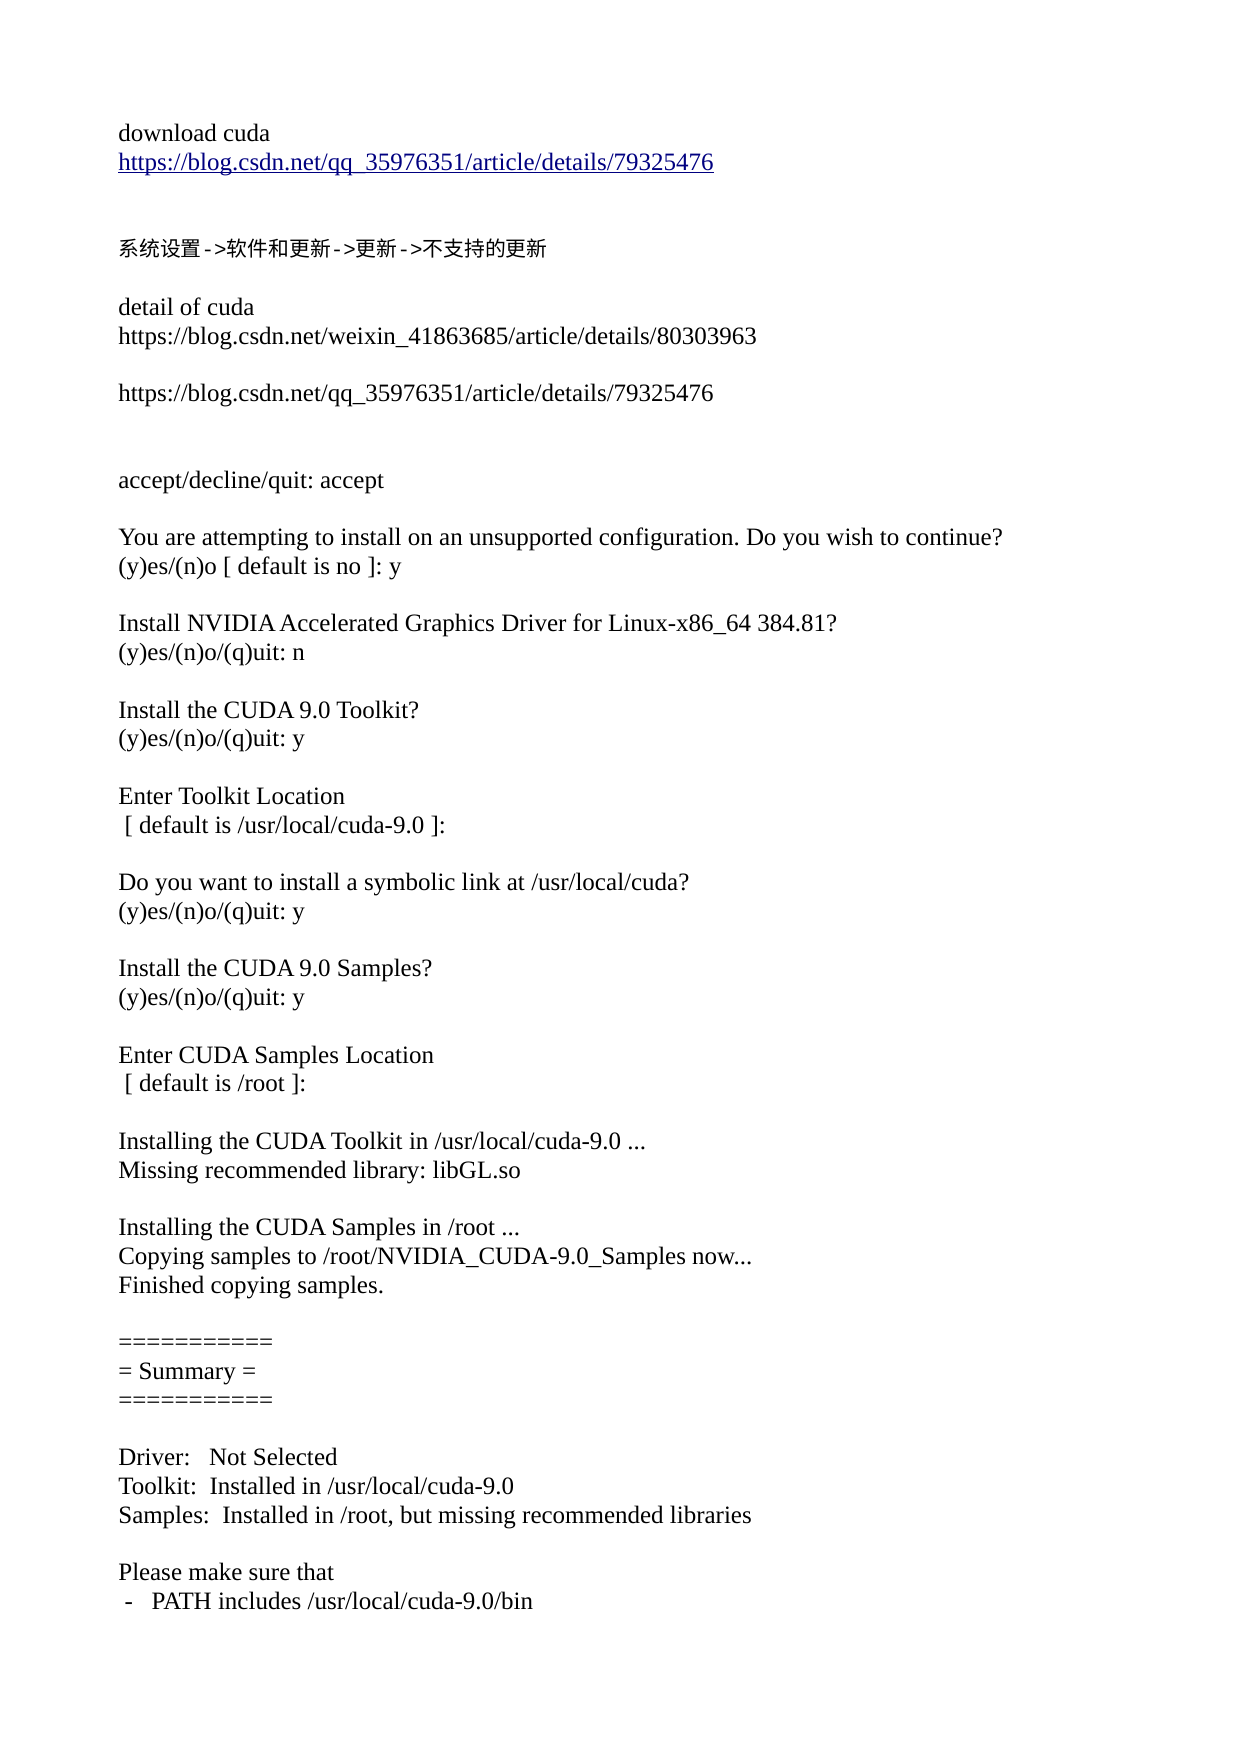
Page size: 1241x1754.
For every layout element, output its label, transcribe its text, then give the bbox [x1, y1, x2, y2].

text https://blog.csdn.net/qq_35976351/article/details/79325476 [118, 378, 1122, 407]
text download cuda [118, 118, 1122, 147]
text detail of cuda [118, 292, 1122, 321]
text https://blog.csdn.net/weixin_41863685/article/details/80303963 [118, 321, 1122, 350]
text https://blog.csdn.net/qq_35976351/article/details/79325476 [118, 147, 1122, 176]
text Install the CUDA 9.0 Toolkit? [118, 695, 1122, 723]
text [ default is /usr/local/cuda-9.0 ]: [118, 810, 1122, 838]
text =========== [118, 1385, 1122, 1413]
text 系统设置->软件和更新->更新->不支持的更新 [118, 233, 1122, 263]
text Copying samples to /root/NVIDIA_CUDA-9.0_Samples now... [118, 1241, 1122, 1270]
text Please make sure that [118, 1557, 1122, 1586]
text You are attempting to install on an unsupported configuration. Do you wish to continue? [118, 522, 1122, 551]
text [ default is /root ]: [118, 1068, 1122, 1097]
text =========== [118, 1327, 1122, 1356]
text Install NVIDIA Accelerated Graphics Driver for Linux-x86_64 384.81? [118, 608, 1122, 637]
text Enter Toolkit Location [118, 781, 1122, 810]
text Enter CUDA Samples Location [118, 1040, 1122, 1068]
text Toolkit: Installed in /usr/local/cuda-9.0 [118, 1471, 1122, 1500]
text - PATH includes /usr/local/cuda-9.0/bin [118, 1586, 1122, 1615]
text Samples: Installed in /root, but missing recommended libraries [118, 1500, 1122, 1528]
text (y)es/(n)o/(q)uit: y [118, 723, 1122, 752]
text Installing the CUDA Toolkit in /usr/local/cuda-9.0 ... [118, 1126, 1122, 1155]
text Missing recommended library: libGL.so [118, 1155, 1122, 1183]
text Install the CUDA 9.0 Samples? [118, 953, 1122, 982]
text Finished copying samples. [118, 1270, 1122, 1298]
text = Summary = [118, 1356, 1122, 1385]
text Driver: Not Selected [118, 1442, 1122, 1471]
text (y)es/(n)o [ default is no ]: y [118, 551, 1122, 580]
text accept/decline/quit: accept [118, 465, 1122, 493]
text Do you want to install a symbolic link at /usr/local/cuda? [118, 867, 1122, 896]
text (y)es/(n)o/(q)uit: y [118, 982, 1122, 1011]
text (y)es/(n)o/(q)uit: n [118, 637, 1122, 666]
text (y)es/(n)o/(q)uit: y [118, 896, 1122, 925]
text Installing the CUDA Samples in /root ... [118, 1212, 1122, 1241]
